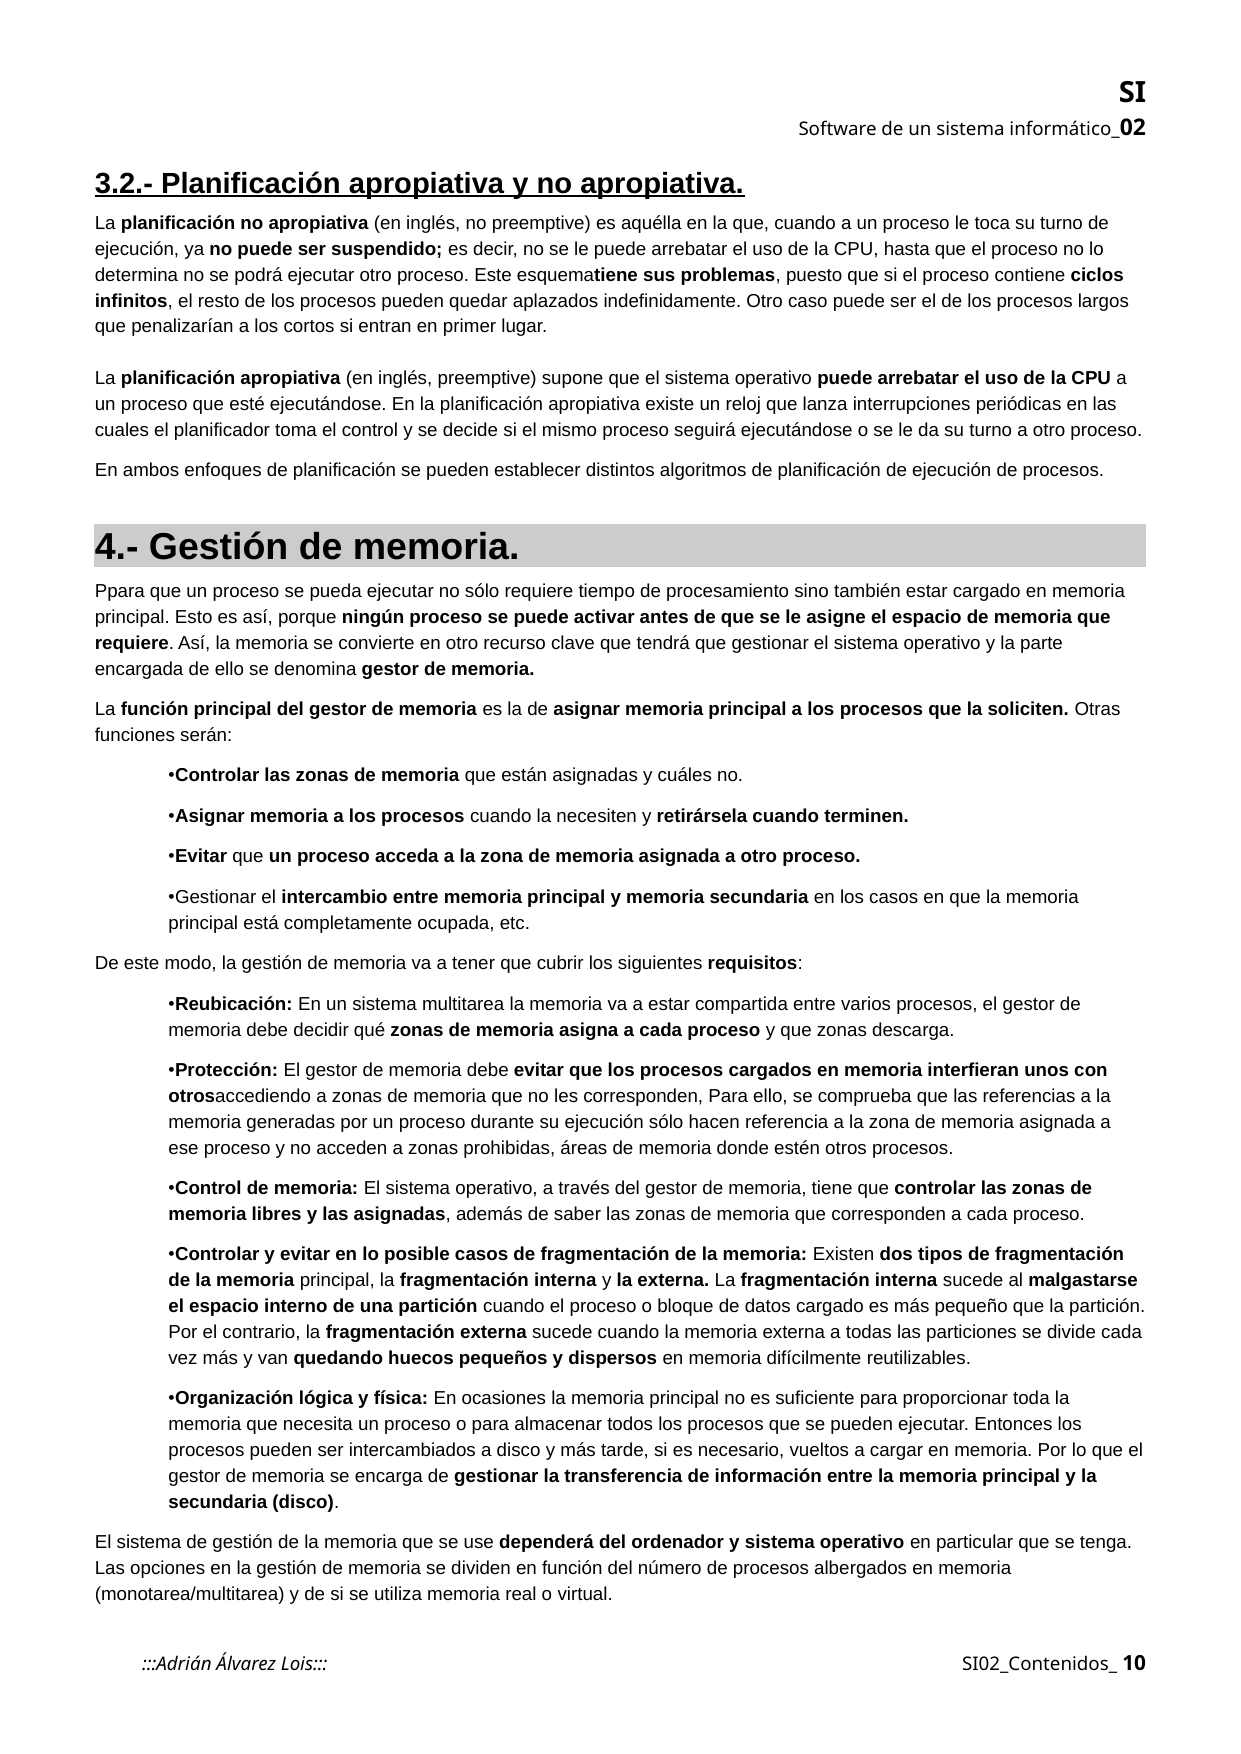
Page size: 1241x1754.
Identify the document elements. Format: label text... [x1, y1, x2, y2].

text El sistema de gestión de la memoria que se use dependerá del ordenador y sistema operativo en particular que se tenga. Las opciones en la gestión de memoria se dividen en función del número de procesos albergados en memoria (monotarea/multitarea) y de si se utiliza memoria real o virtual. [94, 1531, 1146, 1604]
text De este modo, la gestión de memoria va a tener que cubrir los siguientes requisitos: [94, 952, 1146, 974]
subtitle 4.- Gestión de memoria. [94, 524, 1146, 567]
list Evitar que un proceso acceda a la zona de memoria asignada a otro proceso. [94, 845, 1146, 867]
list Protección: El gestor de memoria debe evitar que los procesos cargados en memoria interfieran unos con otrosaccediendo a zonas de memoria que no les corresponden, Para ello, se comprueba que las referencias a la memoria generadas por un proceso durante su ejecución sólo hacen referencia a la zona de memoria asignada a ese proceso y no acceden a zonas prohibidas, áreas de memoria donde estén otros procesos. [94, 1059, 1146, 1158]
list Controlar y evitar en lo posible casos de fragmentación de la memoria: Existen dos tipos de fragmentación de la memoria principal, la fragmentación interna y la externa. La fragmentación interna sucede al malgastarse el espacio interno de una partición cuando el proceso o bloque de datos cargado es más pequeño que la partición. Por el contrario, la fragmentación externa sucede cuando la memoria externa a todas las particiones se divide cada vez más y van quedando huecos pequeños y dispersos en memoria difícilmente reutilizables. [94, 1243, 1146, 1368]
list Organización lógica y física: En ocasiones la memoria principal no es suficiente para proporcionar toda la memoria que necesita un proceso o para almacenar todos los procesos que se pueden ejecutar. Entonces los procesos pueden ser intercambiados a disco y más tarde, si es necesario, vueltos a cargar en memoria. Por lo que el gestor de memoria se encarga de gestionar la transferencia de información entre la memoria principal y la secundaria (disco). [94, 1387, 1146, 1512]
list Control de memoria: El sistema operativo, a través del gestor de memoria, tiene que controlar las zonas de memoria libres y las asignadas, además de saber las zonas de memoria que corresponden a cada proceso. [94, 1177, 1146, 1224]
list Controlar las zonas de memoria que están asignadas y cuáles no. [94, 764, 1146, 786]
text La planificación no apropiativa (en inglés, no preemptive) es aquélla en la que, cuando a un proceso le toca su turno de ejecución, ya no puede ser suspendido; es decir, no se le puede arrebatar el uso de la CPU, hasta que el proceso no lo determina no se podrá ejecutar otro proceso. Este esquematiene sus problemas, puesto que si el proceso contiene ciclos infinitos, el resto de los procesos pueden quedar aplazados indefinidamente. Otro caso puede ser el de los procesos largos que penalizarían a los cortos si entran en primer lugar. La planificación apropiativa (en inglés, preemptive) supone que el sistema operativo puede arrebatar el uso de la CPU a un proceso que esté ejecutándose. En la planificación apropiativa existe un reloj que lanza interrupciones periódicas en las cuales el planificador toma el control y se decide si el mismo proceso seguirá ejecutándose o se le da su turno a otro proceso. [94, 212, 1146, 440]
list Reubicación: En un sistema multitarea la memoria va a estar compartida entre varios procesos, el gestor de memoria debe decidir qué zonas de memoria asigna a cada proceso y que zonas descarga. [94, 992, 1146, 1040]
subtitle 3.2.- Planificación apropiativa y no apropiativa. [94, 166, 1146, 199]
text La función principal del gestor de memoria es la de asignar memoria principal a los procesos que la soliciten. Otras funciones serán: [94, 698, 1146, 745]
text En ambos enfoques de planificación se pueden establecer distintos algoritmos de planificación de ejecución de procesos. [94, 459, 1146, 481]
text Ppara que un proceso se pueda ejecutar no sólo requiere tiempo de procesamiento sino también estar cargado en memoria principal. Esto es así, porque ningún proceso se puede activar antes de que se le asigne el espacio de memoria que requiere. Así, la memoria se convierte en otro recurso clave que tendrá que gestionar el sistema operativo y la parte encargada de ello se denomina gestor de memoria. [94, 580, 1146, 679]
list Gestionar el intercambio entre memoria principal y memoria secundaria en los casos en que la memoria principal está completamente ocupada, etc. [94, 886, 1146, 933]
list Asignar memoria a los procesos cuando la necesiten y retirársela cuando terminen. [94, 805, 1146, 826]
